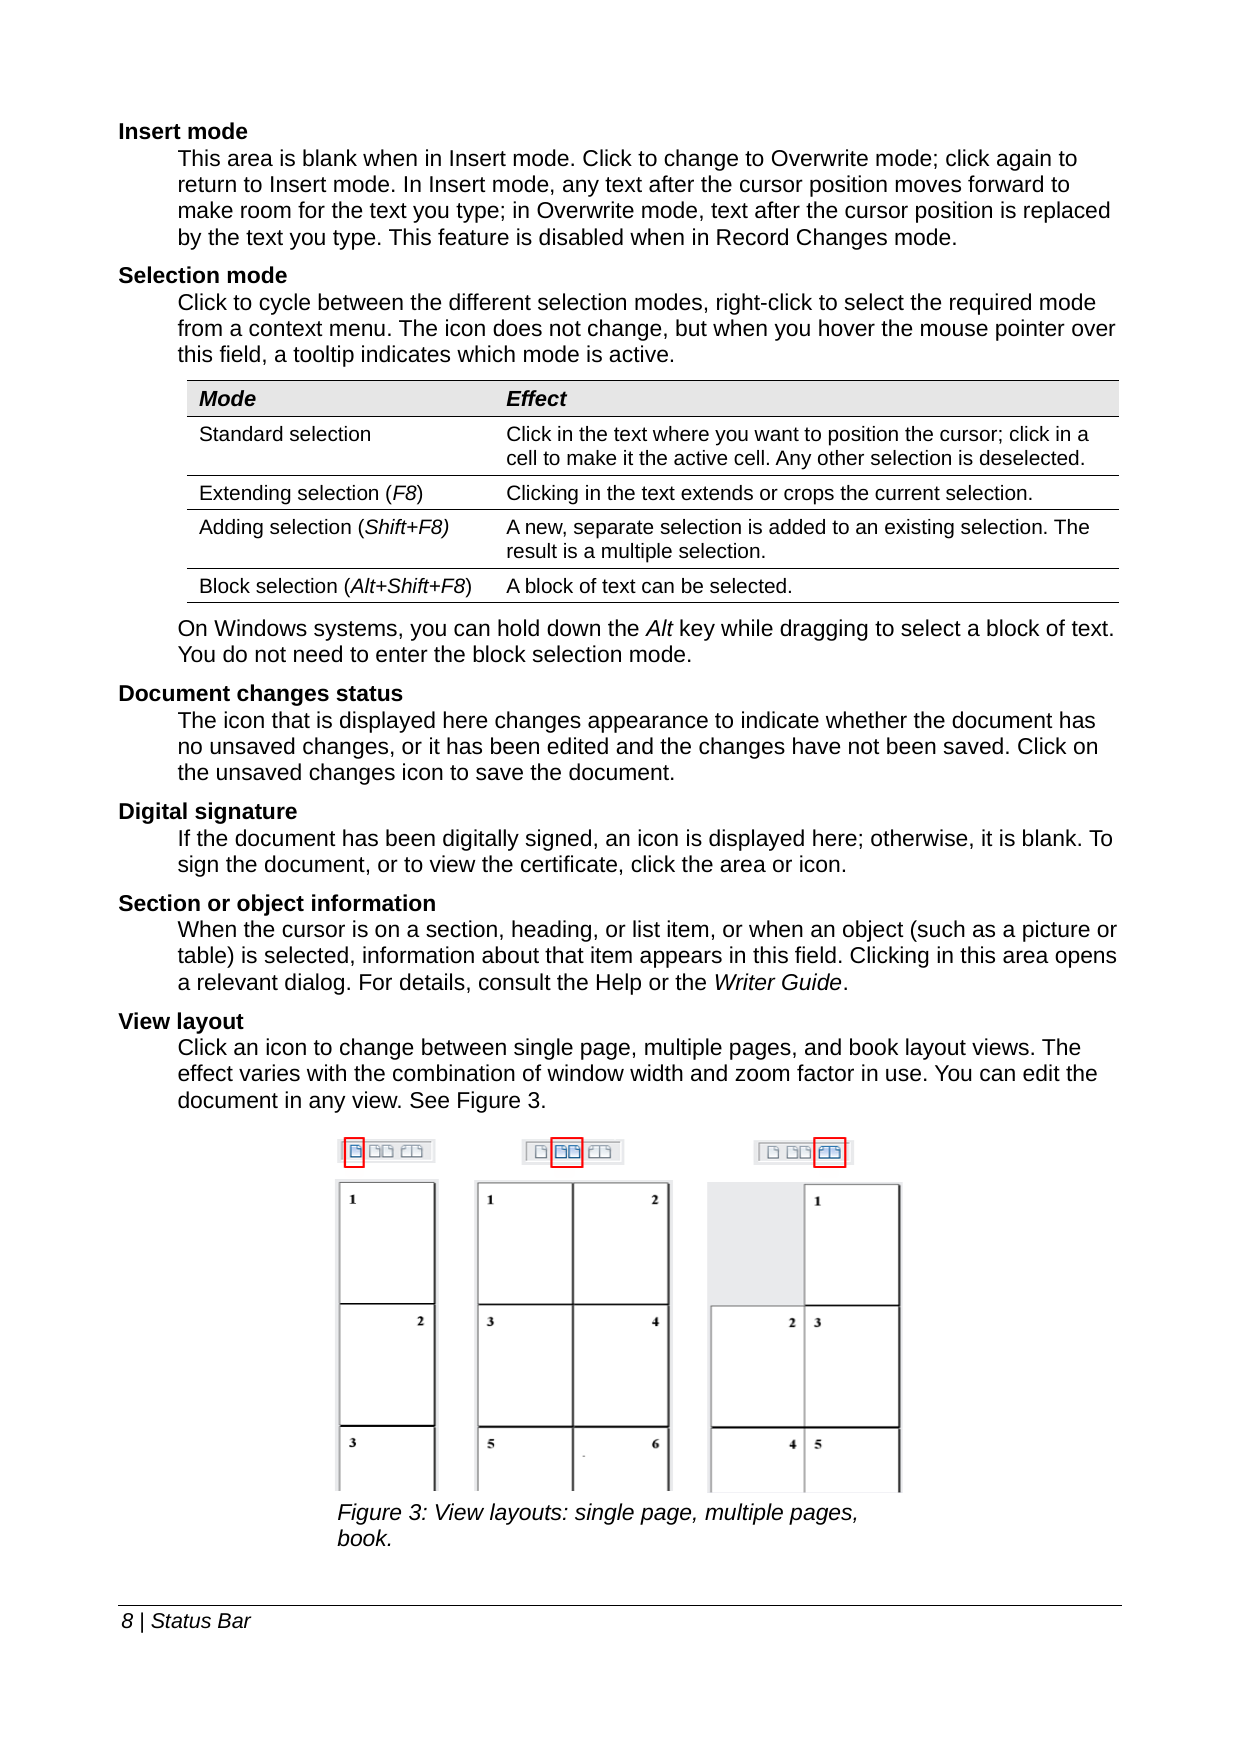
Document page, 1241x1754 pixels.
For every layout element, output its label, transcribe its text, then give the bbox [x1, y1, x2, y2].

text Document changes status [118, 680, 1122, 707]
table_cell A block of text can be selected. [494, 569, 1119, 602]
text Insert mode [118, 118, 1122, 144]
table_header Mode [187, 381, 494, 416]
text If the document has been digitally signed, an icon is displayed here; otherwise, it is blank. To sign the document, or to view the certificate, click the area or icon. [177, 824, 1122, 877]
table_cell Block selection (Alt+Shift+F8) [187, 569, 494, 602]
picture [324, 1125, 916, 1499]
text Click an icon to change between single page, multiple pages, and book layout views. The effect varies with the combination of window width and zoom factor in use. You can edit the document in any view. See Figure 3. [177, 1034, 1122, 1113]
table_header Effect [494, 381, 1119, 416]
text Click to cycle between the different selection modes, right-click to select the required mode from a context menu. The icon does not change, but when you hover the mouse pointer over this field, a tooltip indicates which mode is active. [177, 289, 1122, 368]
text On Windows systems, you can hold down the Alt key while dragging to select a block of text. You do not need to enter the block selection mode. [177, 615, 1122, 668]
table_cell Adding selection (Shift+F8) [187, 510, 494, 567]
text Selection mode [118, 262, 1122, 289]
table_cell Extending selection (F8) [187, 476, 494, 509]
text This area is blank when in Insert mode. Click to change to Overwrite mode; click again to return to Insert mode. In Insert mode, any text after the cursor position moves forward to make room for the text you type; in Overwrite mode, text after the cursor position is replaced by the text you type. This feature is disabled when in Record Changes mode. [177, 144, 1122, 250]
text When the cursor is on a section, heading, or list item, or when an object (such as a picture or table) is selected, information about that item appears in this field. Clicking in this area opens a relevant dialog. For details, consult the Help or the Writer Guide. [177, 916, 1122, 995]
text Digital signature [118, 798, 1122, 824]
text Figure 3: View layouts: single page, multiple pages, book. [337, 1499, 903, 1551]
table_cell Clicking in the text extends or crops the current selection. [494, 476, 1119, 509]
text Section or object information [118, 890, 1122, 916]
table_cell A new, separate selection is added to an existing selection. The result is a multiple selection. [494, 510, 1119, 567]
text The icon that is displayed here changes appearance to indicate whether the document has no unsaved changes, or it has been edited and the changes have not been saved. Click on the unsaved changes icon to save the document. [177, 707, 1122, 786]
text View layout [118, 1008, 1122, 1034]
table_cell Click in the text where you want to position the cursor; click in a cell to make it the active cell. Any other selection is deselected. [494, 417, 1119, 474]
table_cell Standard selection [187, 417, 494, 474]
